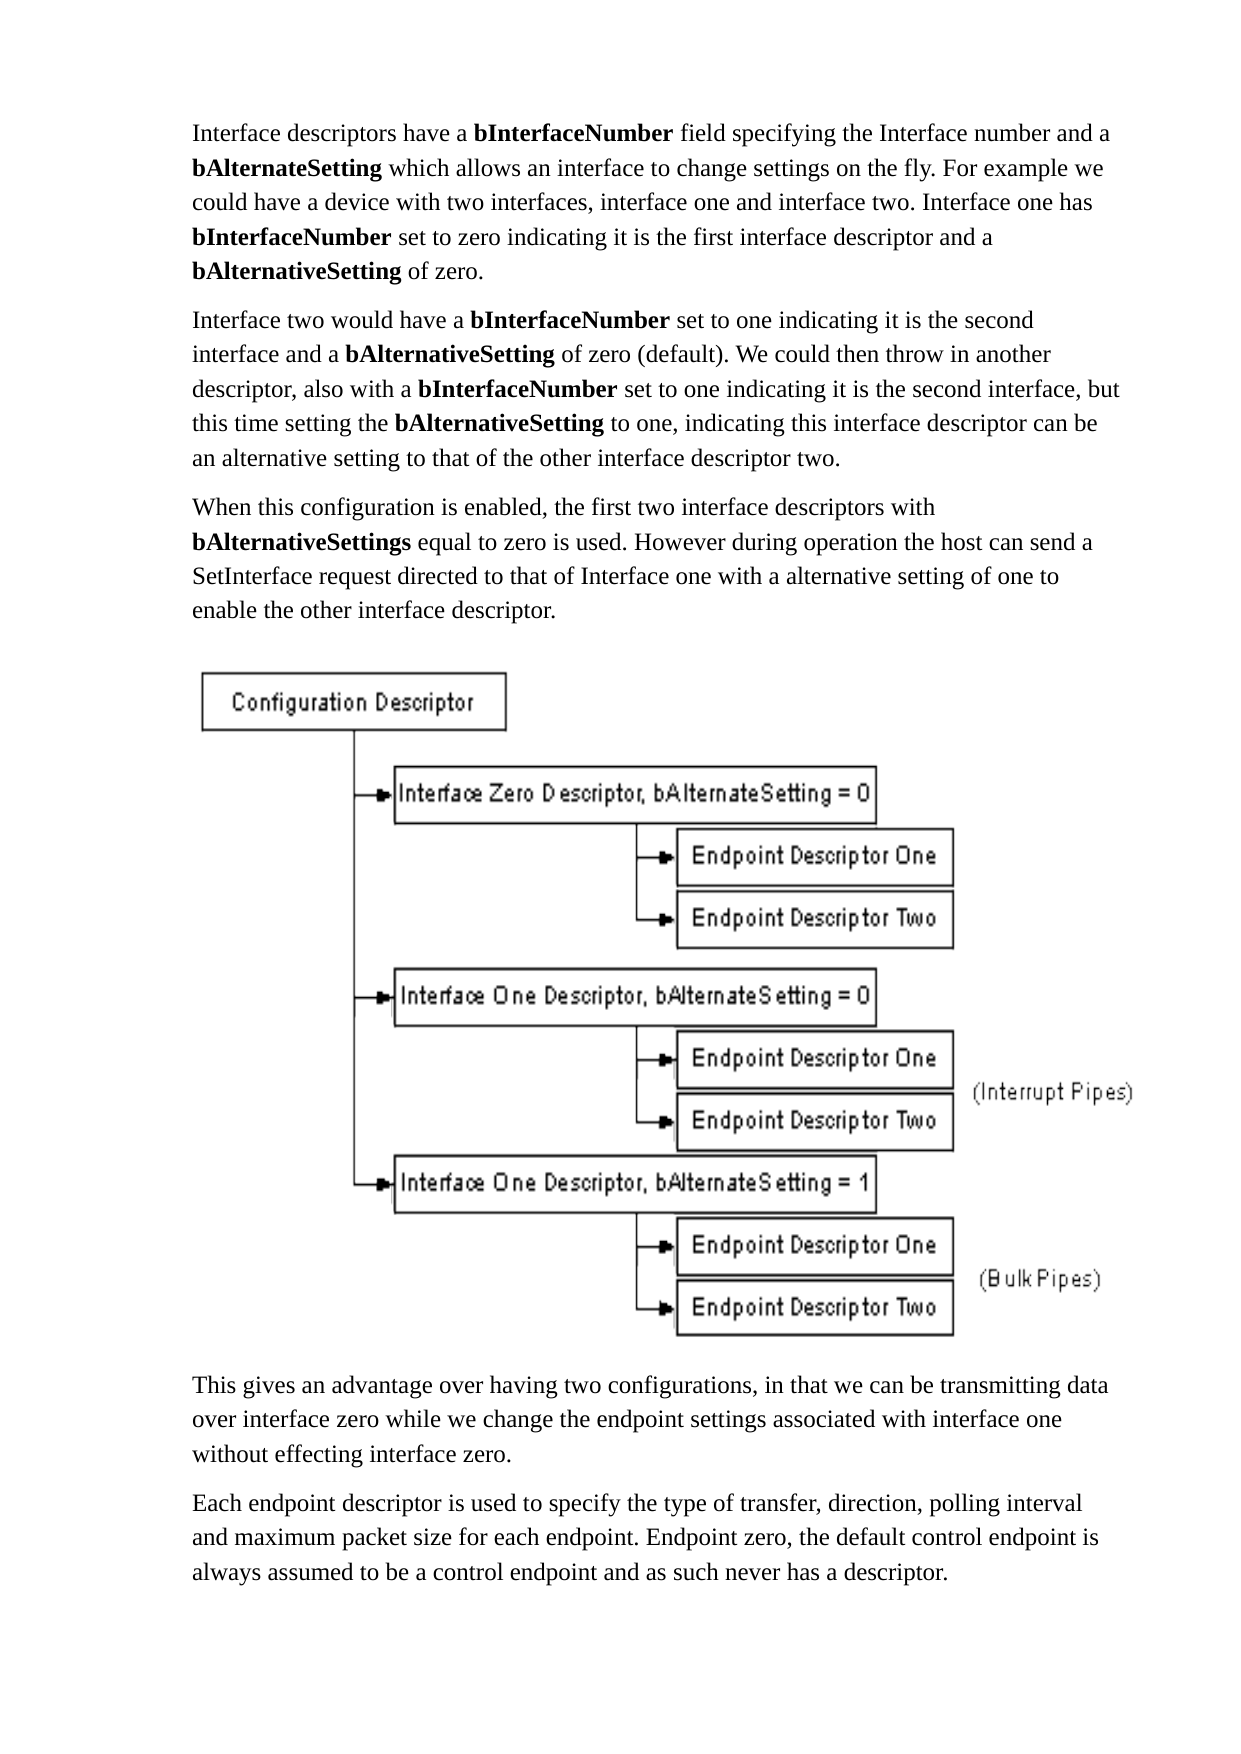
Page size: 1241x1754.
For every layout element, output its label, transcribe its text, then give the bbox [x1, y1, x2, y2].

list Interface two would have a bInterfaceNumber set to one indicating it is the second interface and a bAlternativeSetting of zero (default). We could then throw in another descriptor, also with a bInterfaceNumber set to one indicating it is the second interface, but this time setting the bAlternativeSetting to one, indicating this interface descriptor can be an alternative setting to that of the other interface descriptor two. [162, 305, 1122, 472]
picture [191, 644, 1154, 1350]
list Interface descriptors have a bInterfaceNumber field specifying the Interface number and a bAlternateSetting which allows an interface to change settings on the fly. For example we could have a device with two interfaces, interface one and interface two. Interface one has bInterfaceNumber set to zero indicating it is the first interface descriptor and a bAlternativeSetting of zero. [162, 118, 1122, 285]
list When this configuration is enabled, the first two interface descriptors with bAlternativeSettings equal to zero is used. However during operation the host can send a SetInterface request directed to that of Interface one with a alternative setting of one to enable the other interface descriptor. [162, 492, 1122, 624]
list Each endpoint descriptor is used to specify the type of transfer, direction, polling interval and maximum packet size for each endpoint. Endpoint zero, the default control endpoint is always assumed to be a control endpoint and as such never has a descriptor. [162, 1488, 1122, 1585]
list This gives an advantage over having two configurations, in that we can be transmitting data over interface zero while we change the endpoint settings associated with interface one without effecting interface zero. [162, 1370, 1122, 1467]
